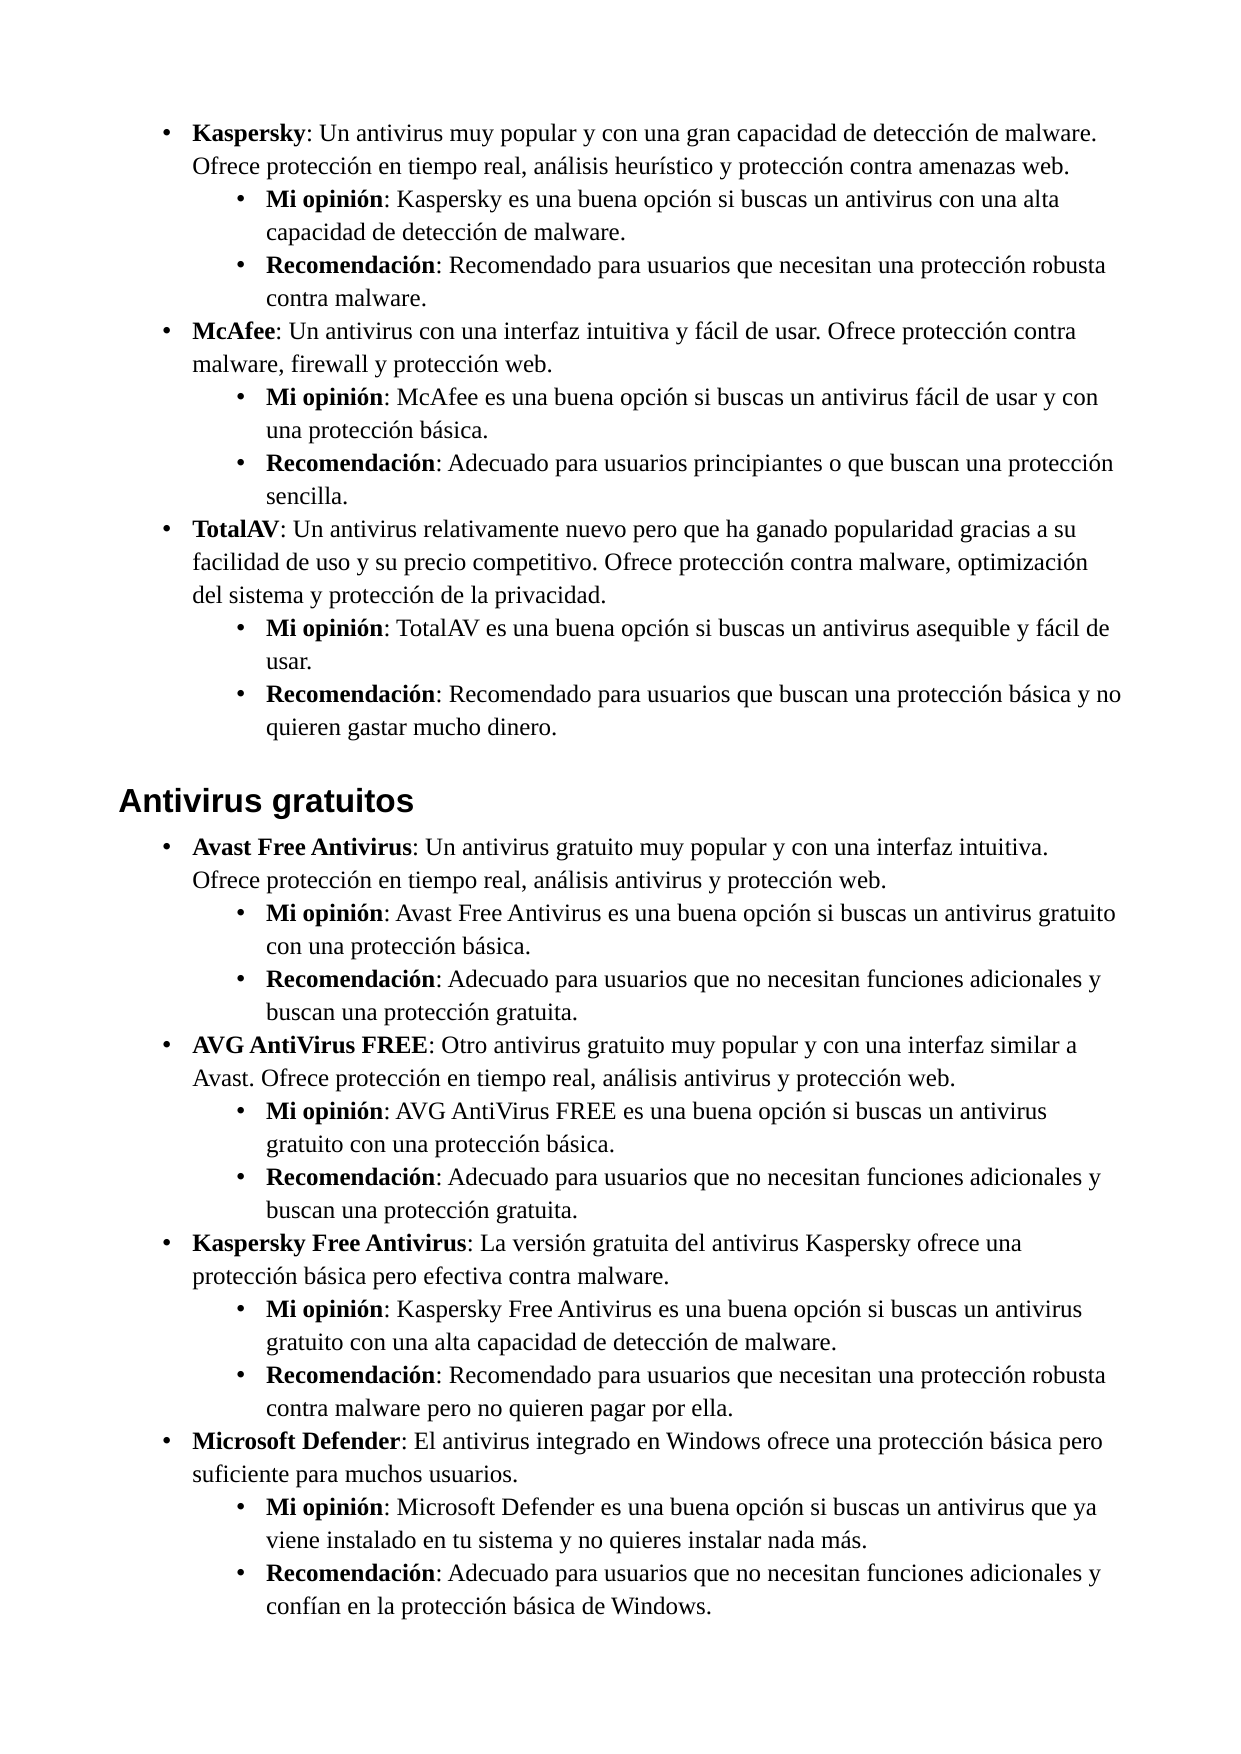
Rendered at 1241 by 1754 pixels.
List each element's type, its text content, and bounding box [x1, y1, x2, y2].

list Mi opinión: Kaspersky es una buena opción si buscas un antivirus con una alta capacidad de detección de malware. [236, 184, 1122, 246]
list Recomendación: Adecuado para usuarios que no necesitan funciones adicionales y buscan una protección gratuita. [236, 964, 1122, 1026]
list Recomendación: Recomendado para usuarios que necesitan una protección robusta contra malware pero no quieren pagar por ella. [236, 1360, 1122, 1422]
list Microsoft Defender: El antivirus integrado en Windows ofrece una protección básica pero suficiente para muchos usuarios. [162, 1426, 1122, 1488]
list Recomendación: Recomendado para usuarios que buscan una protección básica y no quieren gastar mucho dinero. [236, 679, 1122, 741]
list AVG AntiVirus FREE: Otro antivirus gratuito muy popular y con una interfaz similar a Avast. Ofrece protección en tiempo real, análisis antivirus y protección web. [162, 1030, 1122, 1092]
list Mi opinión: Microsoft Defender es una buena opción si buscas un antivirus que ya viene instalado en tu sistema y no quieres instalar nada más. [236, 1492, 1122, 1554]
list Recomendación: Adecuado para usuarios principiantes o que buscan una protección sencilla. [236, 448, 1122, 510]
list TotalAV: Un antivirus relativamente nuevo pero que ha ganado popularidad gracias a su facilidad de uso y su precio competitivo. Ofrece protección contra malware, optimización del sistema y protección de la privacidad. [162, 514, 1122, 609]
list Recomendación: Adecuado para usuarios que no necesitan funciones adicionales y buscan una protección gratuita. [236, 1162, 1122, 1224]
list Mi opinión: Kaspersky Free Antivirus es una buena opción si buscas un antivirus gratuito con una alta capacidad de detección de malware. [236, 1294, 1122, 1356]
list Kaspersky Free Antivirus: La versión gratuita del antivirus Kaspersky ofrece una protección básica pero efectiva contra malware. [162, 1228, 1122, 1290]
list Mi opinión: TotalAV es una buena opción si buscas un antivirus asequible y fácil de usar. [236, 613, 1122, 675]
list Mi opinión: AVG AntiVirus FREE es una buena opción si buscas un antivirus gratuito con una protección básica. [236, 1096, 1122, 1158]
list Mi opinión: McAfee es una buena opción si buscas un antivirus fácil de usar y con una protección básica. [236, 382, 1122, 444]
list Kaspersky: Un antivirus muy popular y con una gran capacidad de detección de malware. Ofrece protección en tiempo real, análisis heurístico y protección contra amenazas web. [162, 118, 1122, 180]
list Recomendación: Recomendado para usuarios que necesitan una protección robusta contra malware. [236, 250, 1122, 312]
list Recomendación: Adecuado para usuarios que no necesitan funciones adicionales y confían en la protección básica de Windows. [236, 1558, 1122, 1620]
list Mi opinión: Avast Free Antivirus es una buena opción si buscas un antivirus gratuito con una protección básica. [236, 898, 1122, 960]
list McAfee: Un antivirus con una interfaz intuitiva y fácil de usar. Ofrece protección contra malware, firewall y protección web. [162, 316, 1122, 378]
list Avast Free Antivirus: Un antivirus gratuito muy popular y con una interfaz intuitiva. Ofrece protección en tiempo real, análisis antivirus y protección web. [162, 832, 1122, 894]
subtitle Antivirus gratuitos [118, 781, 1122, 819]
